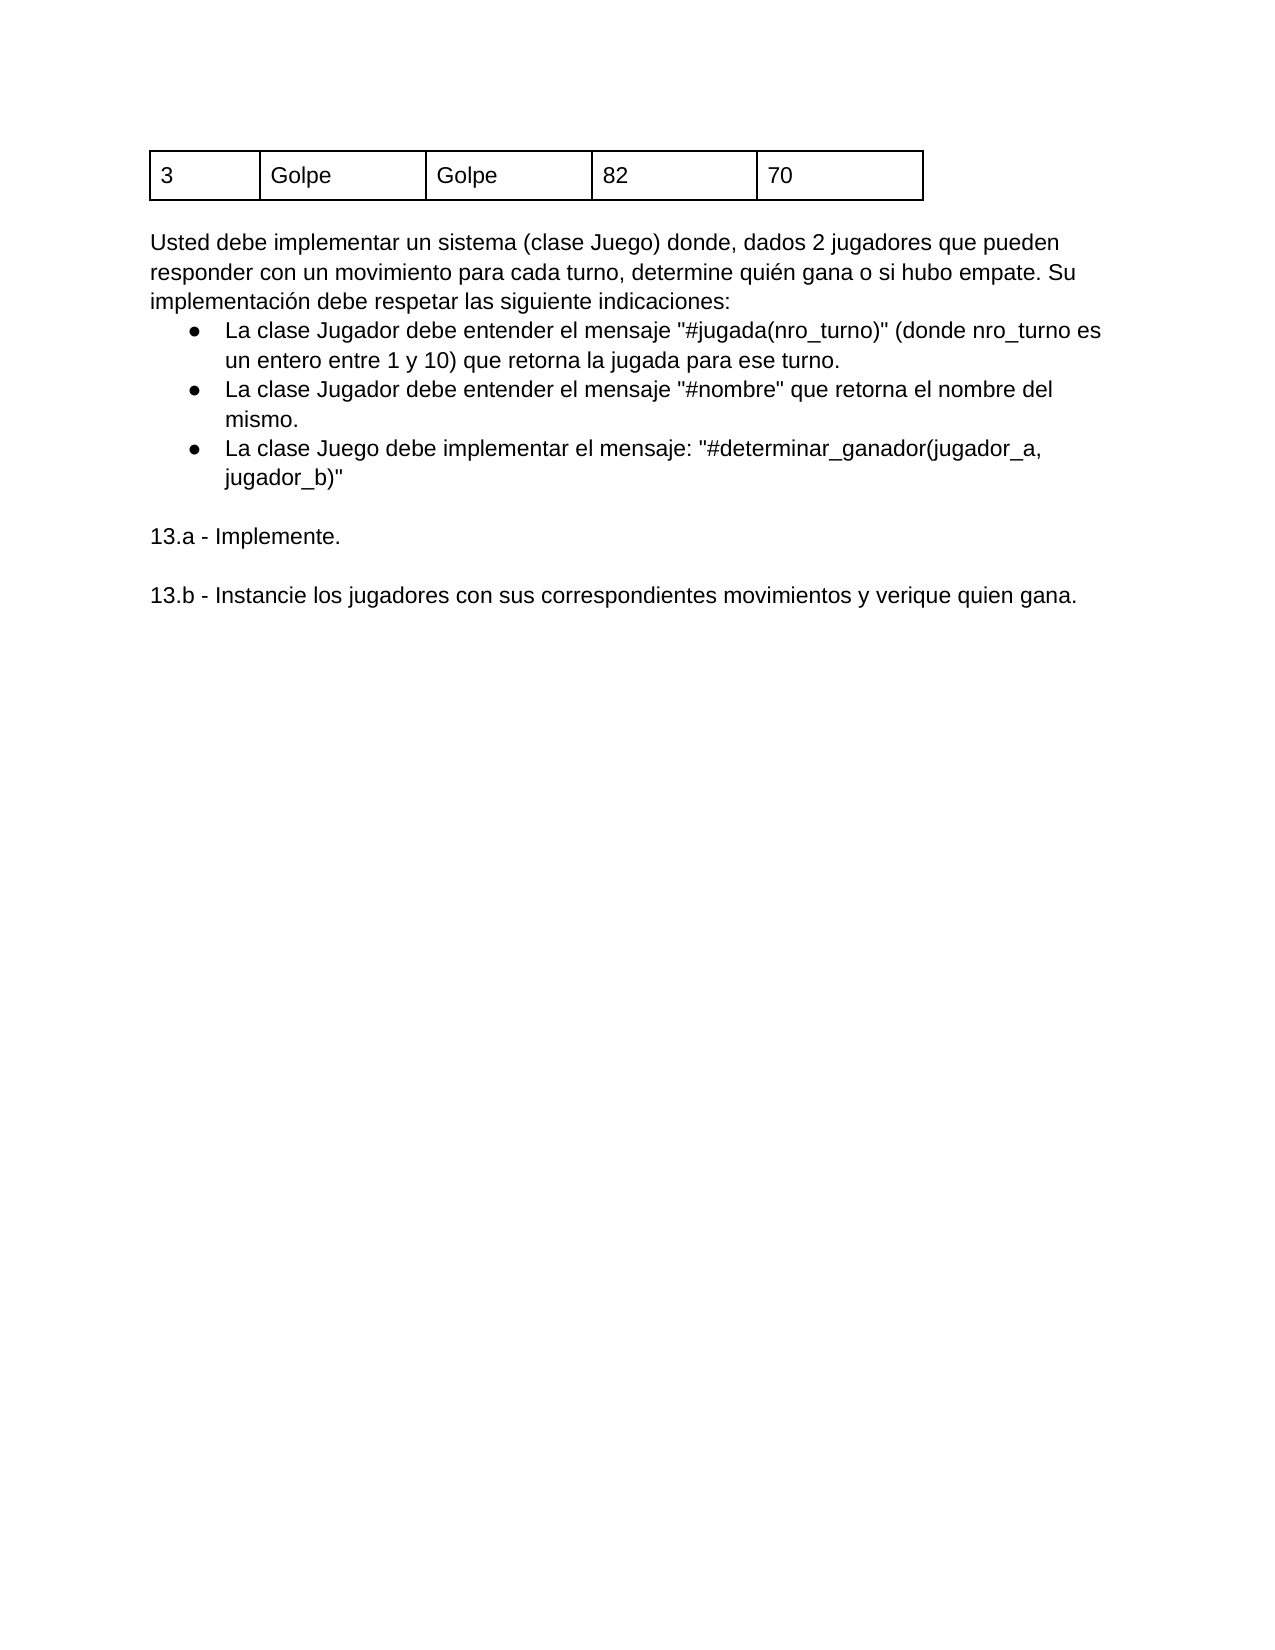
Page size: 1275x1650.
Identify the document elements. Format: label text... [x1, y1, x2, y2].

list La clase Juego debe implementar el mensaje: "#determinar_ganador(jugador_a, jugador_b)" [187, 436, 1125, 491]
text 13.a - Implemente. [150, 524, 1125, 549]
list La clase Jugador debe entender el mensaje "#jugada(nro_turno)" (donde nro_turno es un entero entre 1 y 10) que retorna la jugada para ese turno. [187, 318, 1125, 373]
table_cell Golpe [427, 152, 591, 198]
table_cell 70 [758, 152, 922, 198]
list La clase Jugador debe entender el mensaje "#nombre" que retorna el nombre del mismo. [187, 377, 1125, 432]
table_cell Golpe [261, 152, 425, 198]
table_cell 82 [593, 152, 756, 198]
text 13.b - Instancie los jugadores con sus correspondientes movimientos y verique quien gana. [150, 582, 1125, 608]
text Usted debe implementar un sistema (clase Juego) donde, dados 2 jugadores que pueden responder con un movimiento para cada turno, determine quién gana o si hubo empate. Su implementación debe respetar las siguiente indicaciones: [150, 230, 1125, 314]
table_cell 3 [151, 152, 259, 198]
